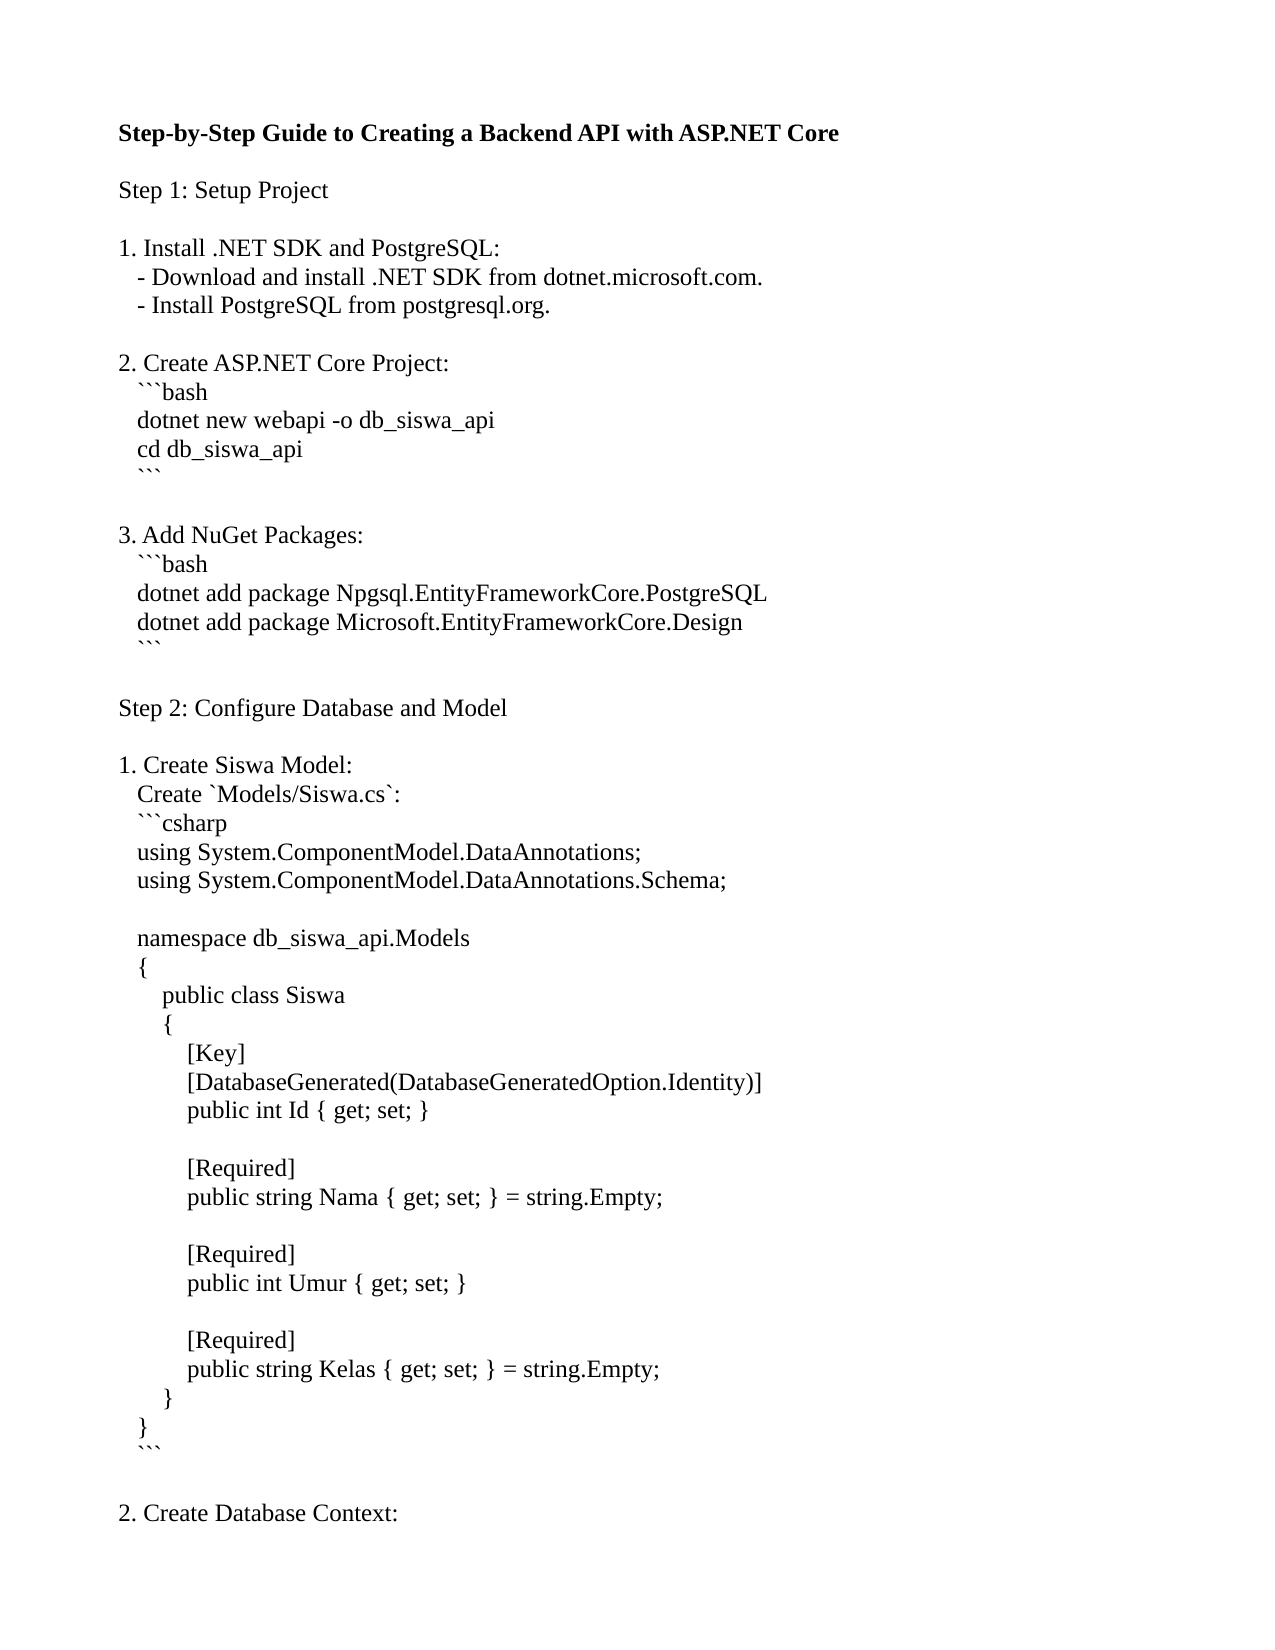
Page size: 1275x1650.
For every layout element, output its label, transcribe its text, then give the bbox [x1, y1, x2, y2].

text 2. Create Database Context: [118, 1498, 1157, 1527]
text [Required] [118, 1326, 1157, 1354]
text [Required] [118, 1239, 1157, 1268]
text ```csharp [118, 808, 1157, 837]
text dotnet add package Npgsql.EntityFrameworkCore.PostgreSQL [118, 578, 1157, 607]
text public int Id { get; set; } [118, 1096, 1157, 1124]
text - Download and install .NET SDK from dotnet.microsoft.com. [118, 262, 1157, 291]
text Step 2: Configure Database and Model [118, 693, 1157, 722]
text [Key] [118, 1038, 1157, 1067]
text } [118, 1412, 1157, 1441]
text Step-by-Step Guide to Creating a Backend API with ASP.NET Core [118, 118, 1157, 147]
text public class Siswa [118, 981, 1157, 1009]
text namespace db_siswa_api.Models [118, 923, 1157, 952]
text ``` [118, 636, 1157, 664]
text cd db_siswa_api [118, 434, 1157, 463]
text dotnet new webapi -o db_siswa_api [118, 406, 1157, 434]
text dotnet add package Microsoft.EntityFrameworkCore.Design [118, 607, 1157, 636]
text ```bash [118, 549, 1157, 578]
text 1. Create Siswa Model: [118, 751, 1157, 779]
text 3. Add NuGet Packages: [118, 521, 1157, 549]
text public string Kelas { get; set; } = string.Empty; [118, 1354, 1157, 1383]
text public string Nama { get; set; } = string.Empty; [118, 1182, 1157, 1211]
text ``` [118, 1441, 1157, 1469]
text [DatabaseGenerated(DatabaseGeneratedOption.Identity)] [118, 1067, 1157, 1096]
text [Required] [118, 1153, 1157, 1182]
text - Install PostgreSQL from postgresql.org. [118, 291, 1157, 319]
text } [118, 1383, 1157, 1412]
text { [118, 1009, 1157, 1038]
text ``` [118, 463, 1157, 492]
text 1. Install .NET SDK and PostgreSQL: [118, 233, 1157, 262]
text { [118, 952, 1157, 981]
text 2. Create ASP.NET Core Project: [118, 348, 1157, 377]
text Step 1: Setup Project [118, 176, 1157, 204]
text public int Umur { get; set; } [118, 1268, 1157, 1297]
text ```bash [118, 377, 1157, 406]
text using System.ComponentModel.DataAnnotations.Schema; [118, 866, 1157, 894]
text Create `Models/Siswa.cs`: [118, 779, 1157, 808]
text using System.ComponentModel.DataAnnotations; [118, 837, 1157, 866]
